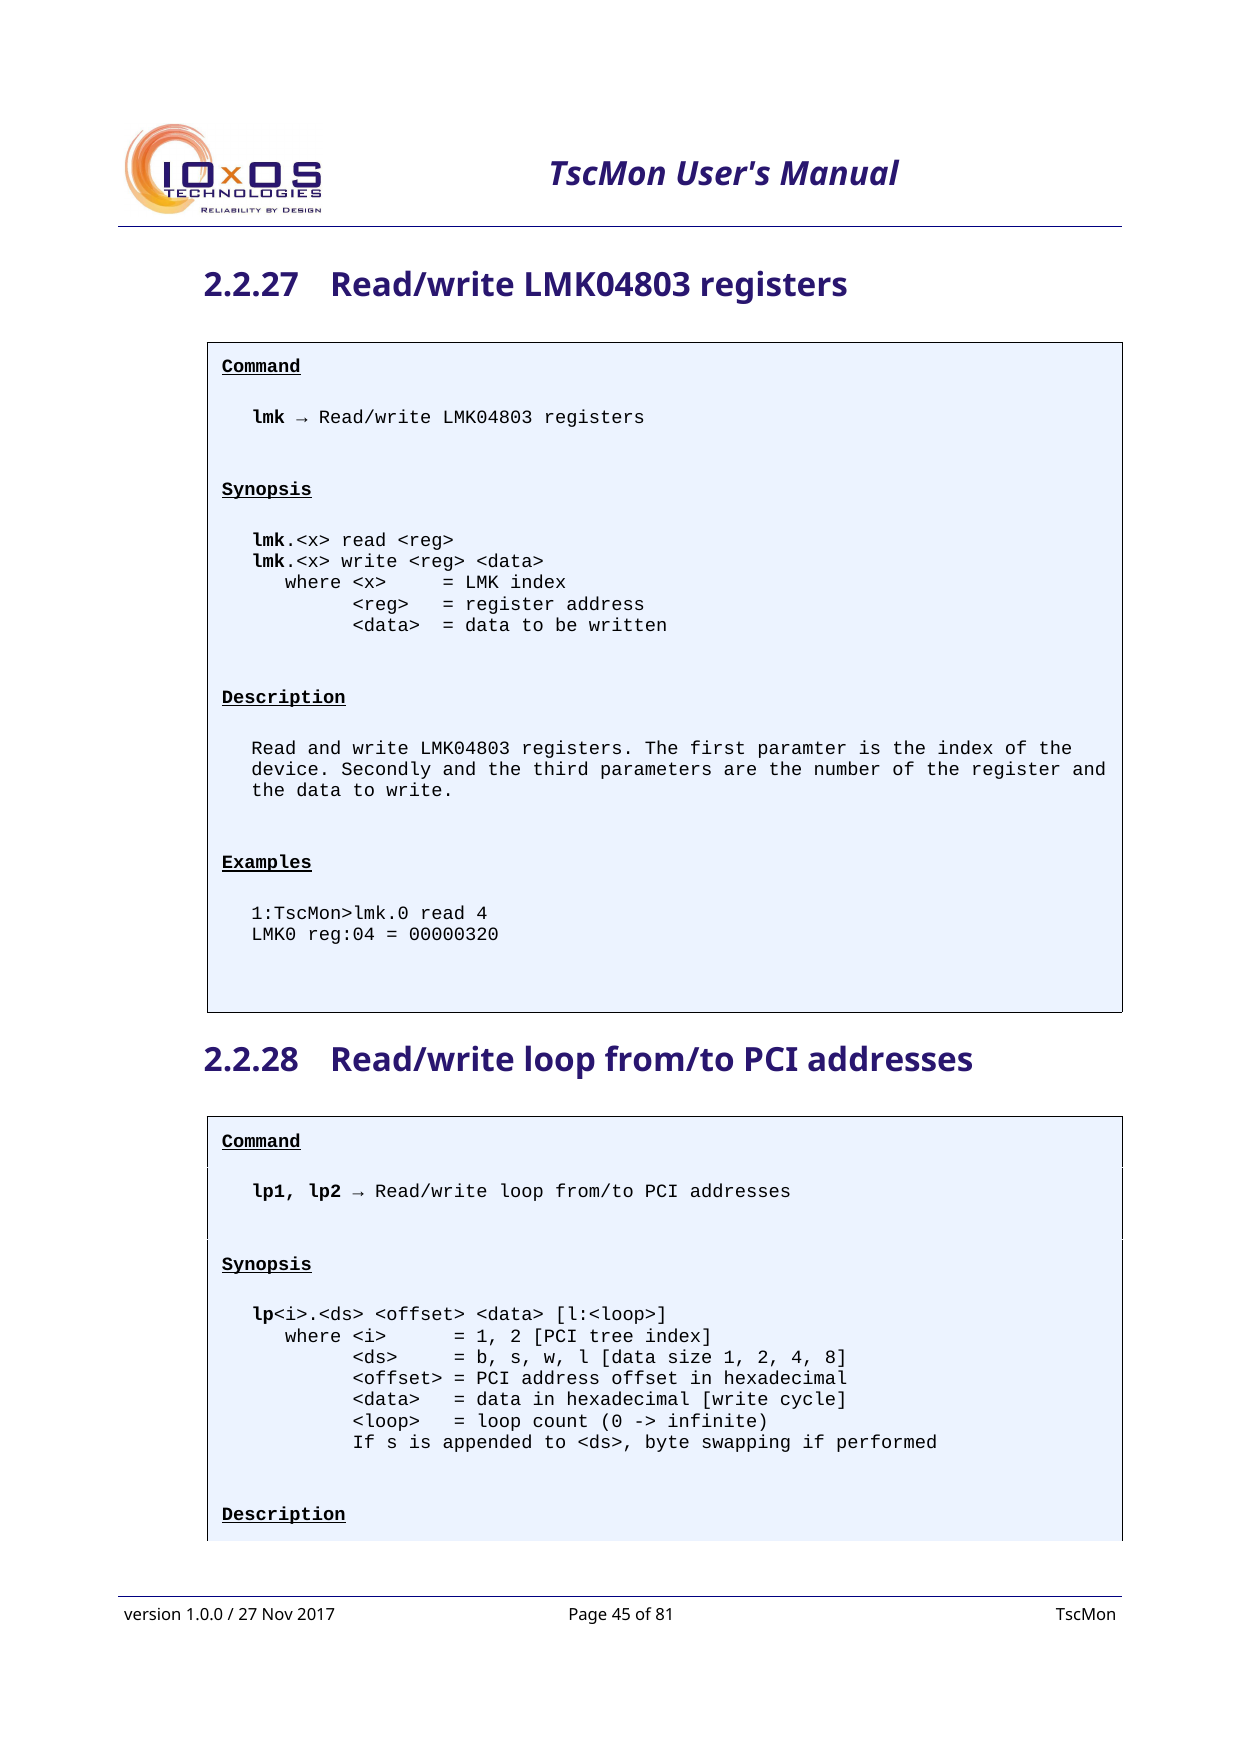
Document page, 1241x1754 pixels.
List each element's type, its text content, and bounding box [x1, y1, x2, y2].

text LMK0 reg:04 = 00000320 [208, 925, 1122, 961]
text <data> = data in hexadecimal [write cycle] [208, 1390, 1122, 1411]
text Read and write LMK04803 registers. The first paramter is the index of the device. Secondly and the third parameters are the number of the register and the data to write. [208, 724, 1122, 802]
subtitle Read/write LMK04803 registers [195, 261, 1122, 306]
text Command [208, 1117, 1122, 1167]
text If s is appended to <ds>, byte swapping if performed [208, 1433, 1122, 1454]
subtitle Read/write loop from/to PCI addresses [195, 1036, 1122, 1081]
subtitle Examples [208, 838, 1122, 889]
text lmk.<x> write <reg> <data> [208, 552, 1122, 573]
text <offset> = PCI address offset in hexadecimal [208, 1369, 1122, 1390]
text <ds> = b, s, w, l [data size 1, 2, 4, 8] [208, 1348, 1122, 1369]
text Command [208, 343, 1122, 393]
text <reg> = register address [208, 594, 1122, 616]
text where <i> = 1, 2 [PCI tree index] [208, 1326, 1122, 1348]
text <loop> = loop count (0 -> infinite) [208, 1411, 1122, 1433]
subtitle Synopsis [208, 1239, 1122, 1290]
text lp1, lp2 → Read/write loop from/to PCI addresses [208, 1167, 1122, 1203]
text lp<i>.<ds> <offset> <data> [l:<loop>] [208, 1290, 1122, 1326]
subtitle Description [208, 673, 1122, 724]
text 1:TscMon>lmk.0 read 4 [208, 889, 1122, 925]
subtitle Description [208, 1490, 1122, 1541]
picture [123, 123, 323, 217]
text lmk → Read/write LMK04803 registers [208, 393, 1122, 429]
text where <x> = LMK index [208, 573, 1122, 594]
subtitle Synopsis [208, 465, 1122, 516]
text <data> = data to be written [208, 616, 1122, 637]
text lmk.<x> read <reg> [208, 516, 1122, 552]
